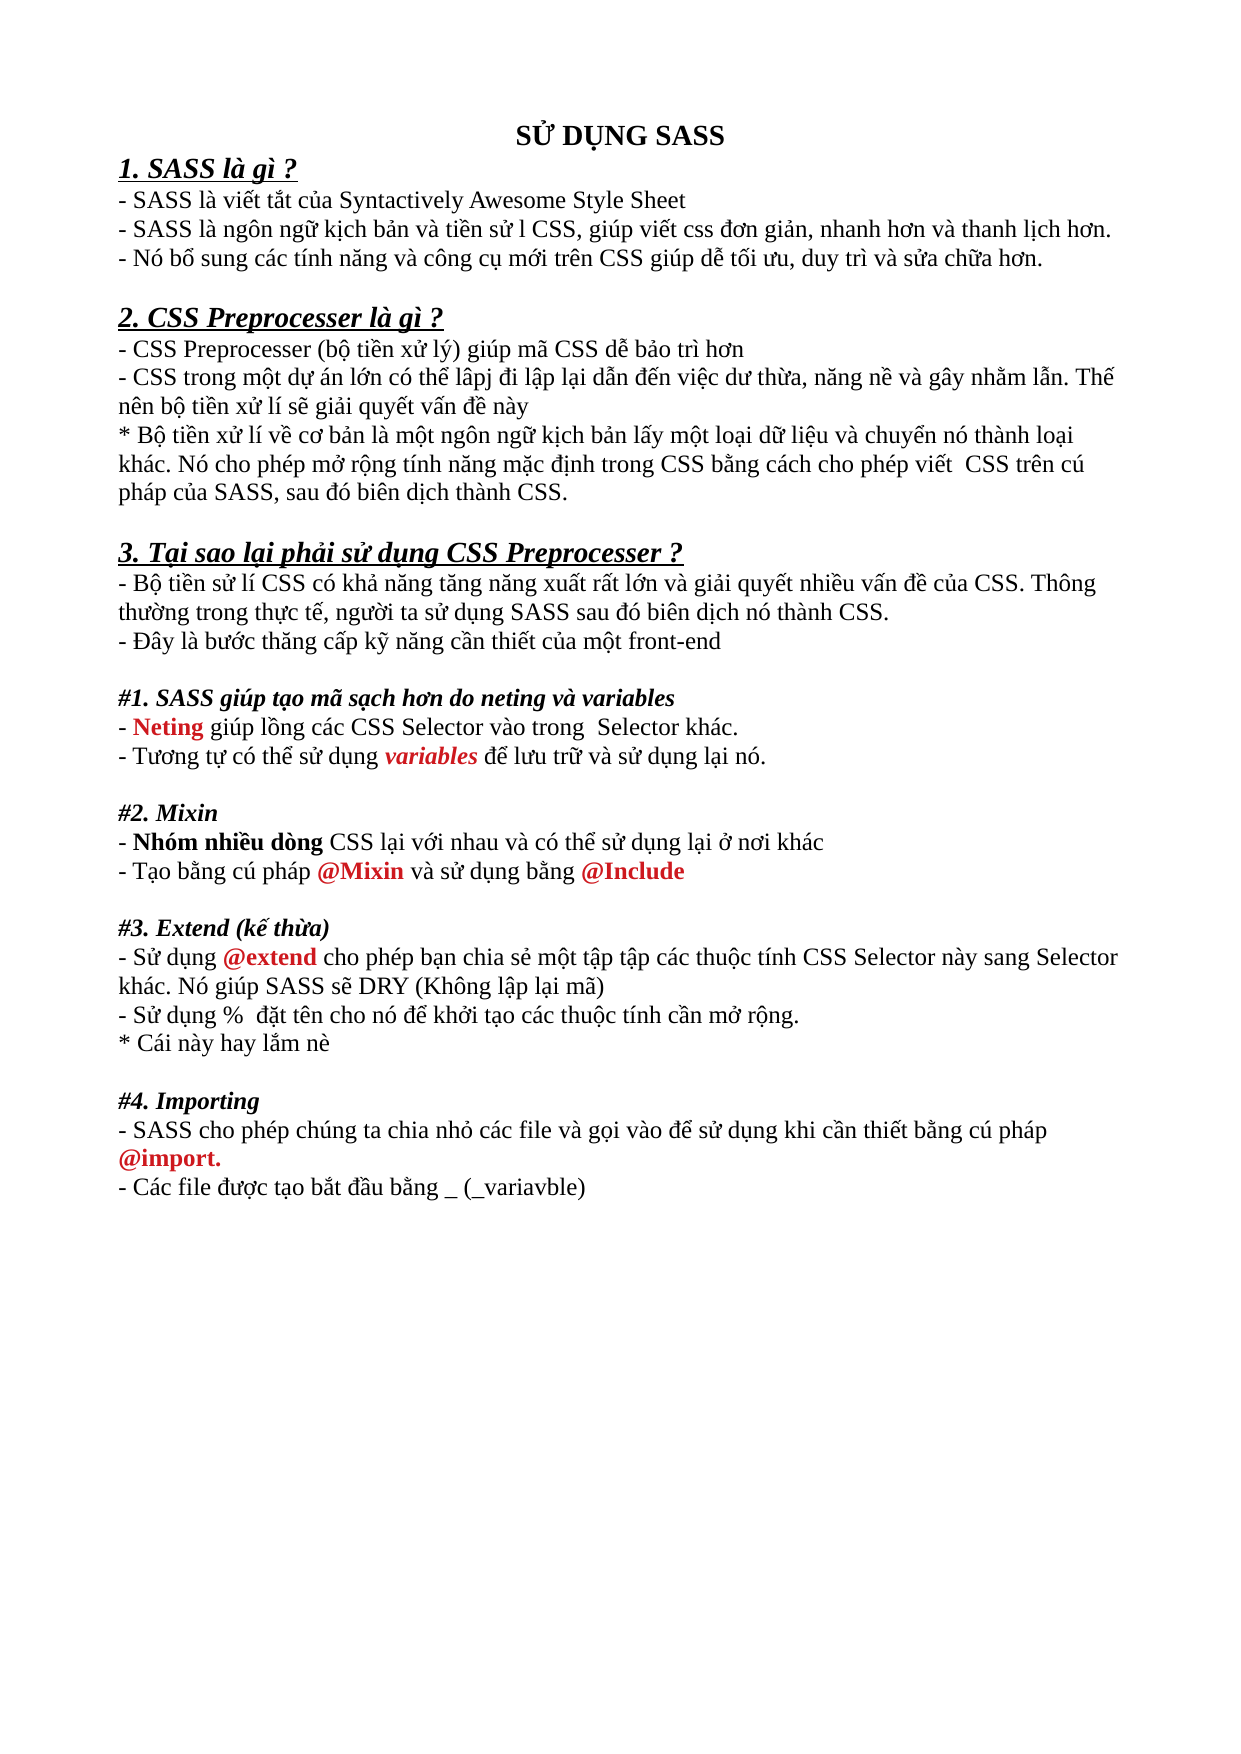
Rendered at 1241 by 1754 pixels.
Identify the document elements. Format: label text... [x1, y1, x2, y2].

text SỬ DỤNG SASS [118, 118, 1122, 152]
text - CSS trong một dự án lớn có thể lâpj đi lập lại dẫn đến việc dư thừa, năng nề và gây nhằm lẫn. Thế nên bộ tiền xử lí sẽ giải quyết vấn đề này [118, 362, 1122, 420]
text - CSS Preprocesser (bộ tiền xử lý) giúp mã CSS dễ bảo trì hơn [118, 334, 1122, 362]
text - Nhóm nhiều dòng CSS lại với nhau và có thể sử dụng lại ở nơi khác [118, 827, 1122, 856]
text - Neting giúp lồng các CSS Selector vào trong Selector khác. [118, 712, 1122, 741]
text - SASS là viết tắt của Syntactively Awesome Style Sheet [118, 185, 1122, 214]
text * Cái này hay lắm nè [118, 1028, 1122, 1057]
text #4. Importing [118, 1086, 1122, 1115]
text - Tạo bằng cú pháp @Mixin và sử dụng bằng @Include [118, 856, 1122, 885]
text * Bộ tiền xử lí về cơ bản là một ngôn ngữ kịch bản lấy một loại dữ liệu và chuyển nó thành loại khác. Nó cho phép mở rộng tính năng mặc định trong CSS bằng cách cho phép viết CSS trên cú pháp của SASS, sau đó biên dịch thành CSS. [118, 420, 1122, 506]
text #3. Extend (kế thừa) [118, 913, 1122, 942]
text - Bộ tiền sử lí CSS có khả năng tăng năng xuất rất lớn và giải quyết nhiều vấn đề của CSS. Thông thường trong thực tế, người ta sử dụng SASS sau đó biên dịch nó thành CSS. [118, 568, 1122, 626]
text #2. Mixin [118, 798, 1122, 827]
text #1. SASS giúp tạo mã sạch hơn do neting và variables [118, 683, 1122, 712]
text 2. CSS Preprocesser là gì ? [118, 300, 1122, 334]
text 1. SASS là gì ? [118, 152, 1122, 185]
text - Tương tự có thể sử dụng variables để lưu trữ và sử dụng lại nó. [118, 741, 1122, 770]
text - SASS cho phép chúng ta chia nhỏ các file và gọi vào để sử dụng khi cần thiết bằng cú pháp @import. - Các file được tạo bắt đầu bằng _ (_variavble) [118, 1115, 1122, 1201]
text - SASS là ngôn ngữ kịch bản và tiền sử l CSS, giúp viết css đơn giản, nhanh hơn và thanh lịch hơn. - Nó bổ sung các tính năng và công cụ mới trên CSS giúp dễ tối ưu, duy trì và sửa chữa hơn. [118, 214, 1122, 271]
text - Sử dụng % đặt tên cho nó để khởi tạo các thuộc tính cần mở rộng. [118, 1000, 1122, 1028]
text - Đây là bước thăng cấp kỹ năng cần thiết của một front-end [118, 626, 1122, 655]
text 3. Tại sao lại phải sử dụng CSS Preprocesser ? [118, 535, 1122, 568]
text - Sử dụng @extend cho phép bạn chia sẻ một tập tập các thuộc tính CSS Selector này sang Selector khác. Nó giúp SASS sẽ DRY (Không lập lại mã) [118, 942, 1122, 1000]
